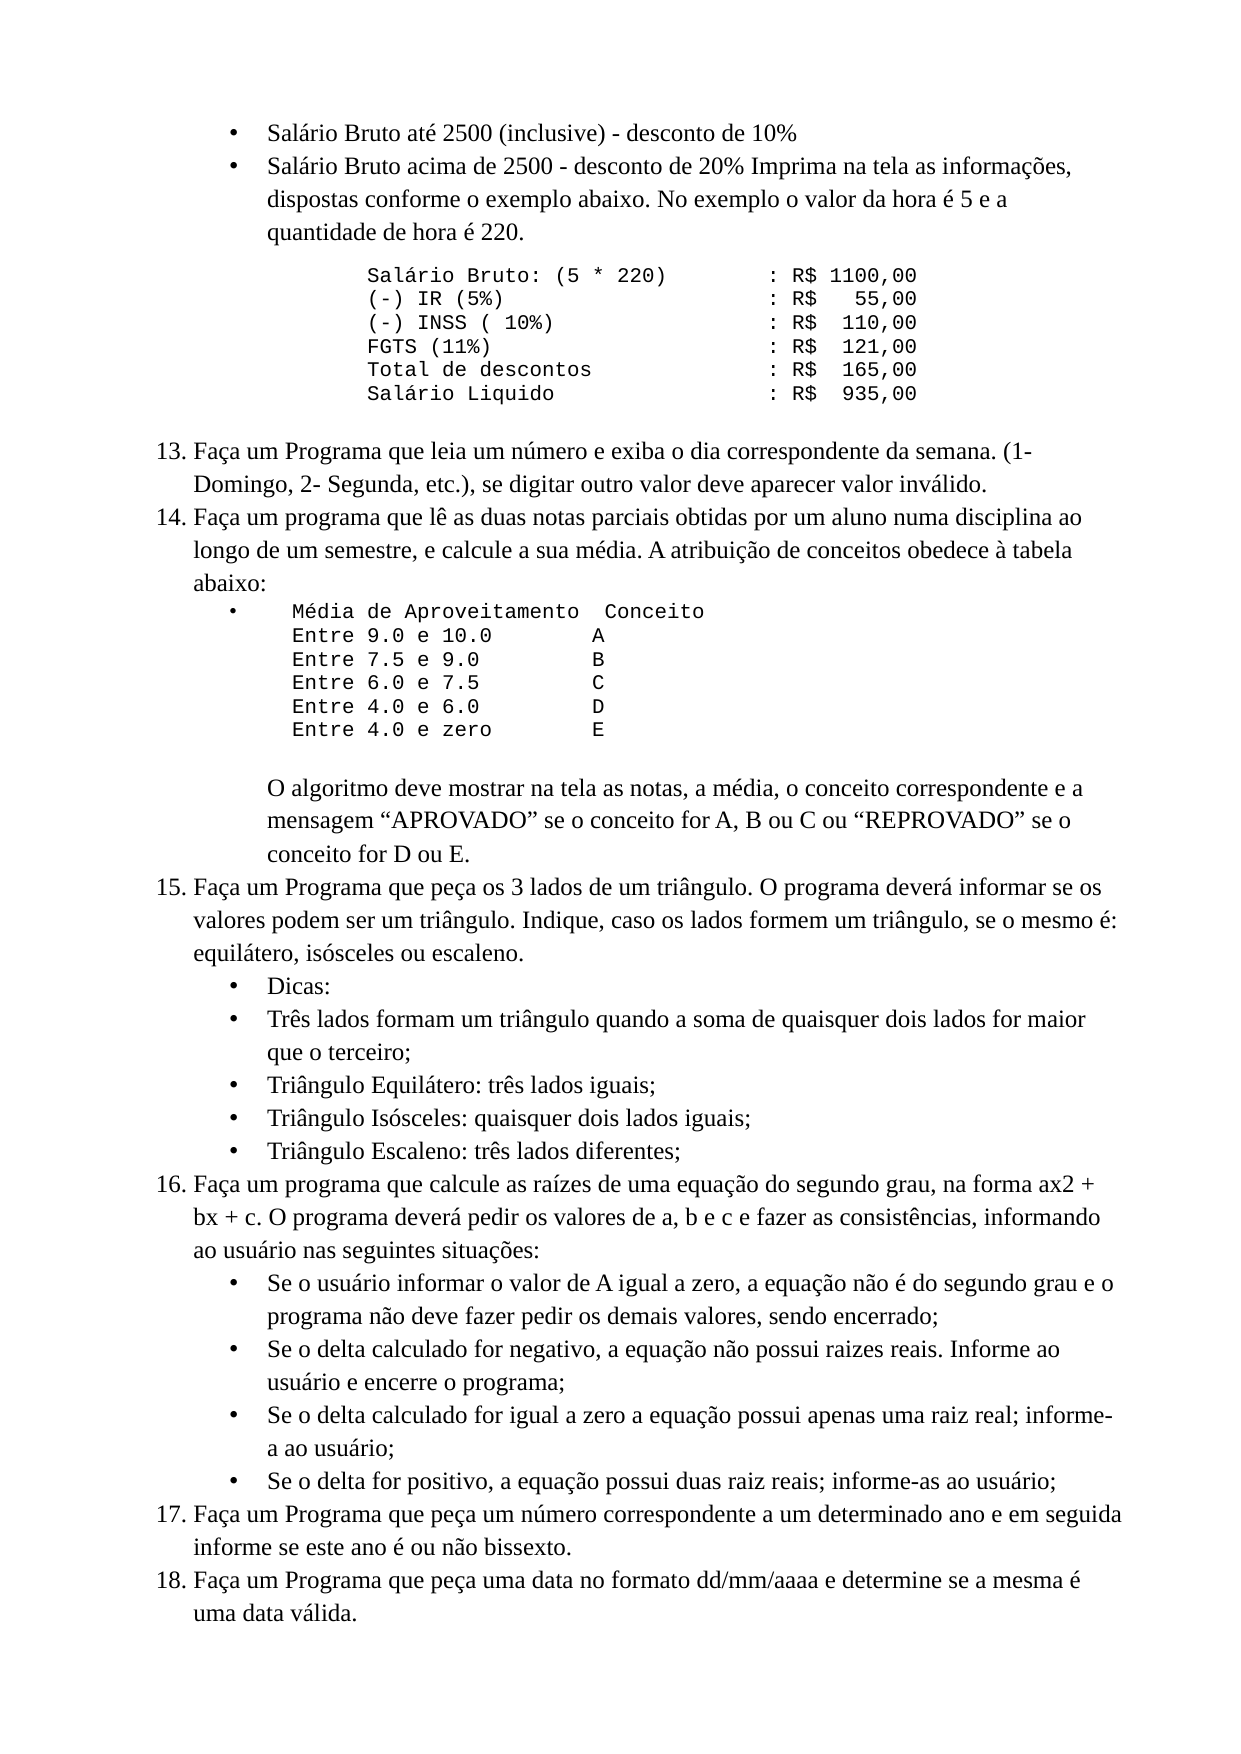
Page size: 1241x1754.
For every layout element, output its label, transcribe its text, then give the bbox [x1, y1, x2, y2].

list Triângulo Isósceles: quaisquer dois lados iguais; [229, 1103, 1122, 1132]
list Salário Liquido : R$ 935,00 [229, 383, 1122, 407]
list Total de descontos : R$ 165,00 [229, 359, 1122, 383]
list Se o delta calculado for igual a zero a equação possui apenas uma raiz real; informe-a ao usuário; [229, 1400, 1122, 1462]
list FGTS (11%) : R$ 121,00 [229, 336, 1122, 359]
list Entre 9.0 e 10.0 A [229, 625, 1122, 648]
list Entre 6.0 e 7.5 C [229, 672, 1122, 696]
list Salário Bruto acima de 2500 - desconto de 20% Imprima na tela as informações, dispostas conforme o exemplo abaixo. No exemplo o valor da hora é 5 e a quantidade de hora é 220. [229, 151, 1122, 246]
list Faça um Programa que peça uma data no formato dd/mm/aaaa e determine se a mesma é uma data válida. [156, 1565, 1122, 1627]
list Faça um programa que calcule as raízes de uma equação do segundo grau, na forma ax2 + bx + c. O programa deverá pedir os valores de a, b e c e fazer as consistências, informando ao usuário nas seguintes situações: [156, 1169, 1122, 1264]
list Entre 4.0 e 6.0 D [229, 696, 1122, 719]
list Faça um programa que lê as duas notas parciais obtidas por um aluno numa disciplina ao longo de um semestre, e calcule a sua média. A atribuição de conceitos obedece à tabela abaixo: [156, 502, 1122, 597]
list Faça um Programa que peça um número correspondente a um determinado ano e em seguida informe se este ano é ou não bissexto. [156, 1499, 1122, 1561]
list Salário Bruto: (5 * 220) : R$ 1100,00 [229, 265, 1122, 288]
list Se o usuário informar o valor de A igual a zero, a equação não é do segundo grau e o programa não deve fazer pedir os demais valores, sendo encerrado; [229, 1268, 1122, 1330]
list Triângulo Escaleno: três lados diferentes; [229, 1136, 1122, 1164]
list Média de Aproveitamento Conceito [229, 601, 1122, 625]
list O algoritmo deve mostrar na tela as notas, a média, o conceito correspondente e a mensagem “APROVADO” se o conceito for A, B ou C ou “REPROVADO” se o conceito for D ou E. [229, 773, 1122, 867]
list Se o delta calculado for negativo, a equação não possui raizes reais. Informe ao usuário e encerre o programa; [229, 1334, 1122, 1396]
list (-) INSS ( 10%) : R$ 110,00 [229, 312, 1122, 336]
list Dicas: [229, 971, 1122, 999]
list Triângulo Equilátero: três lados iguais; [229, 1070, 1122, 1098]
list Se o delta for positivo, a equação possui duas raiz reais; informe-as ao usuário; [229, 1466, 1122, 1495]
list Faça um Programa que peça os 3 lados de um triângulo. O programa deverá informar se os valores podem ser um triângulo. Indique, caso os lados formem um triângulo, se o mesmo é: equilátero, isósceles ou escaleno. [156, 872, 1122, 966]
list Salário Bruto até 2500 (inclusive) - desconto de 10% [229, 118, 1122, 147]
list Entre 7.5 e 9.0 B [229, 648, 1122, 672]
list Entre 4.0 e zero E [229, 719, 1122, 743]
list Faça um Programa que leia um número e exiba o dia correspondente da semana. (1-Domingo, 2- Segunda, etc.), se digitar outro valor deve aparecer valor inválido. [156, 436, 1122, 498]
list Três lados formam um triângulo quando a soma de quaisquer dois lados for maior que o terceiro; [229, 1004, 1122, 1066]
list (-) IR (5%) : R$ 55,00 [229, 288, 1122, 312]
